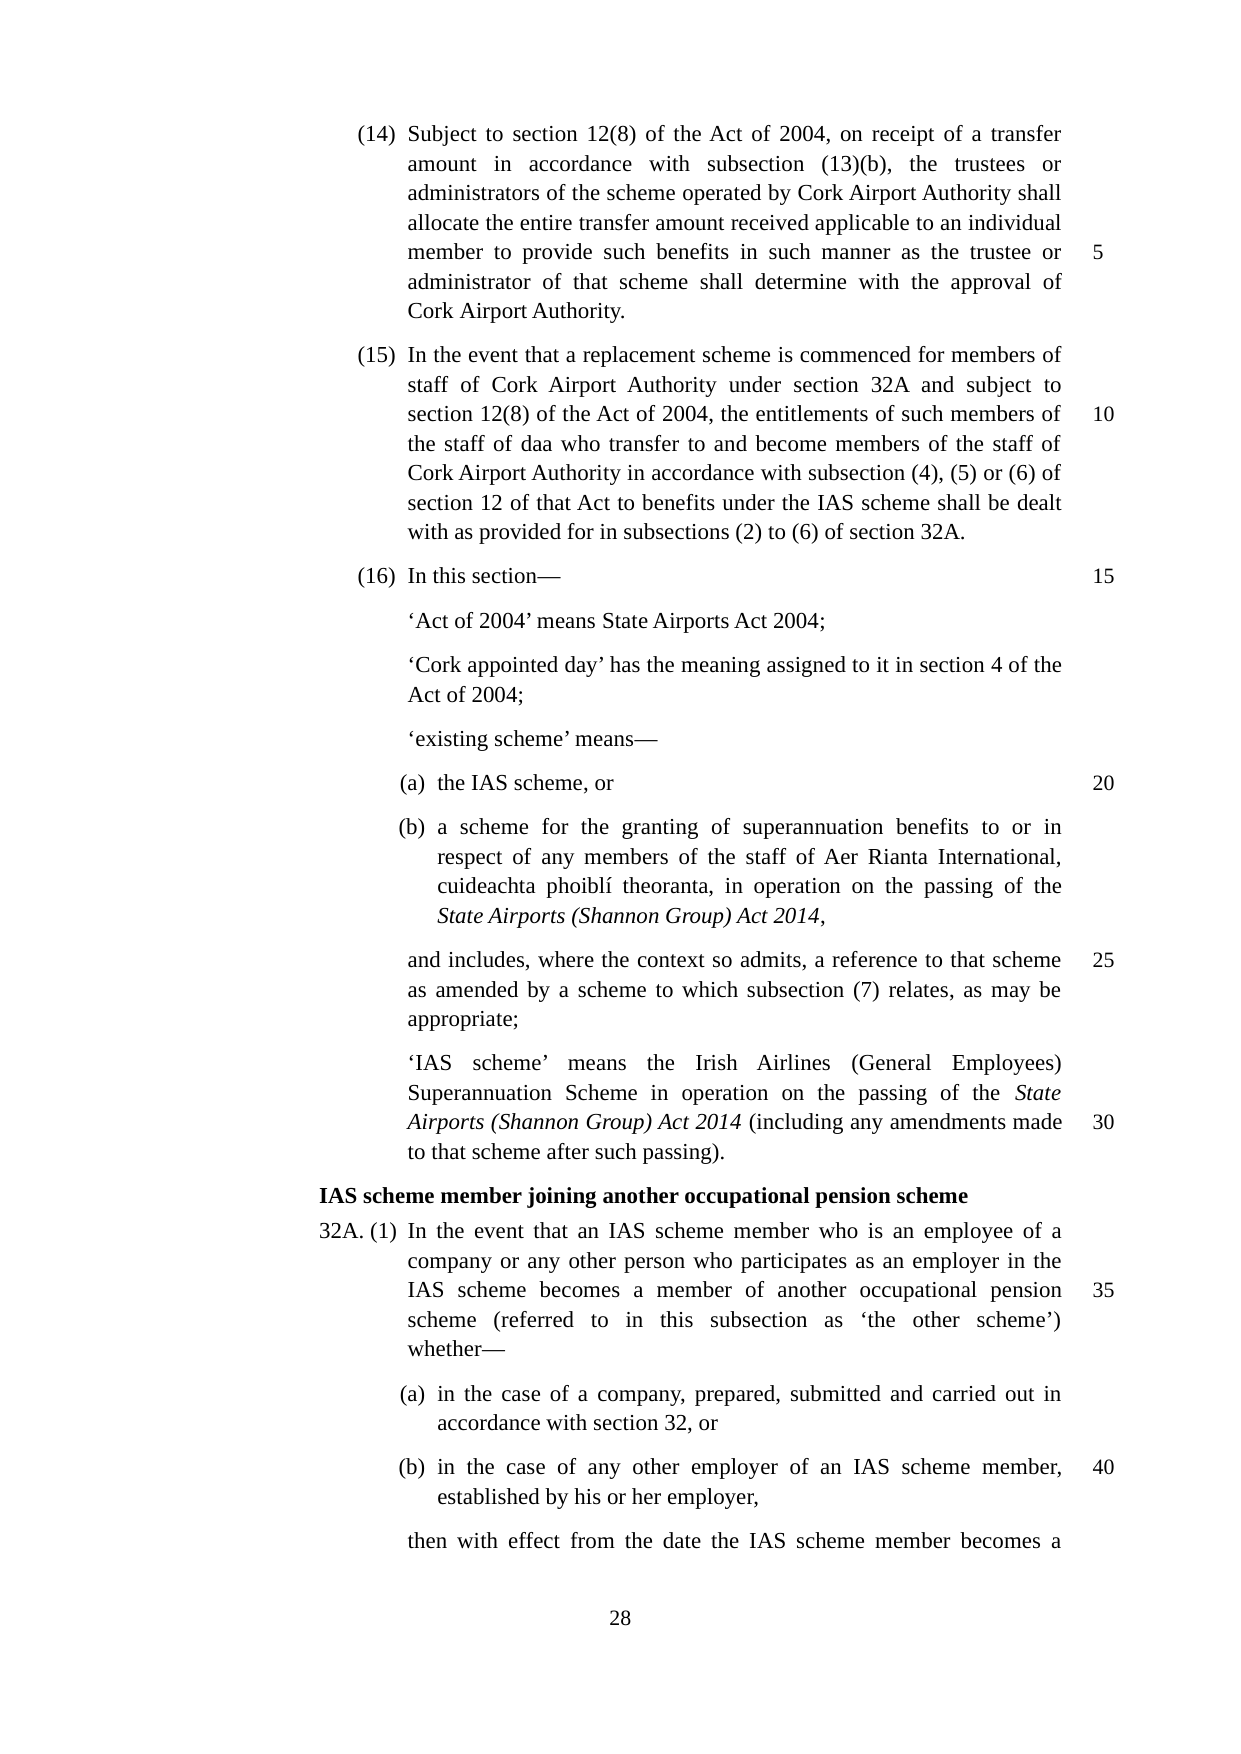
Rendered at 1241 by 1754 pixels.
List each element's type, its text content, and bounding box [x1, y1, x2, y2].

text (16) In this section⁠— [319, 560, 1063, 590]
text 32A. (1) In the event that an IAS scheme member who is an employee of a company or any other person who participates as an employer in the IAS scheme becomes a member of another occupational pension scheme (referred to in this subsection as ‘the other scheme’) whether⁠— [319, 1215, 1063, 1363]
text IAS scheme member joining another occupational pension scheme [319, 1180, 1063, 1209]
text ‘IAS scheme’ means the Irish Airlines (General Employees) Superannuation Scheme in operation on the passing of the State Airports (Shannon Group) Act 2014 (including any amendments made to that scheme after such passing). [319, 1047, 1063, 1165]
text (a) the IAS scheme, or [307, 767, 1063, 796]
text and includes, where the context so admits, a reference to that scheme as amended by a scheme to which subsection (7) relates, as may be appropriate; [319, 944, 1063, 1032]
text ‘existing scheme’ means⁠— [319, 723, 1063, 752]
text ‘Act of 2004’ means State Airports Act 2004; [319, 605, 1063, 634]
text (b) a scheme for the granting of superannuation benefits to or in respect of any members of the staff of Aer Rianta International, cuideachta phoiblí theoranta, in operation on the passing of the State Airports (Shannon Group) Act 2014, [307, 811, 1063, 929]
text (b) in the case of any other employer of an IAS scheme member, established by his or her employer, [307, 1451, 1063, 1510]
text (a) in the case of a company, prepared, submitted and carried out in accordance with section 32, or [307, 1377, 1063, 1436]
text then with effect from the date the IAS scheme member becomes a [319, 1525, 1063, 1554]
text (15) In the event that a replacement scheme is commenced for members of staff of Cork Airport Authority under section 32A and subject to section 12(8) of the Act of 2004, the entitlements of such members of the staff of daa who transfer to and become members of the staff of Cork Airport Authority in accordance with subsection (4), (5) or (6) of section 12 of that Act to benefits under the IAS scheme shall be dealt with as provided for in subsections (2) to (6) of section 32A. [319, 339, 1063, 546]
text (14) Subject to section 12(8) of the Act of 2004, on receipt of a transfer amount in accordance with subsection (13)(b), the trustees or administrators of the scheme operated by Cork Airport Authority shall allocate the entire transfer amount received applicable to an individual member to provide such benefits in such manner as the trustee or administrator of that scheme shall determine with the approval of Cork Airport Authority. [319, 118, 1063, 324]
text ‘Cork appointed day’ has the meaning assigned to it in section 4 of the Act of 2004; [319, 649, 1063, 708]
